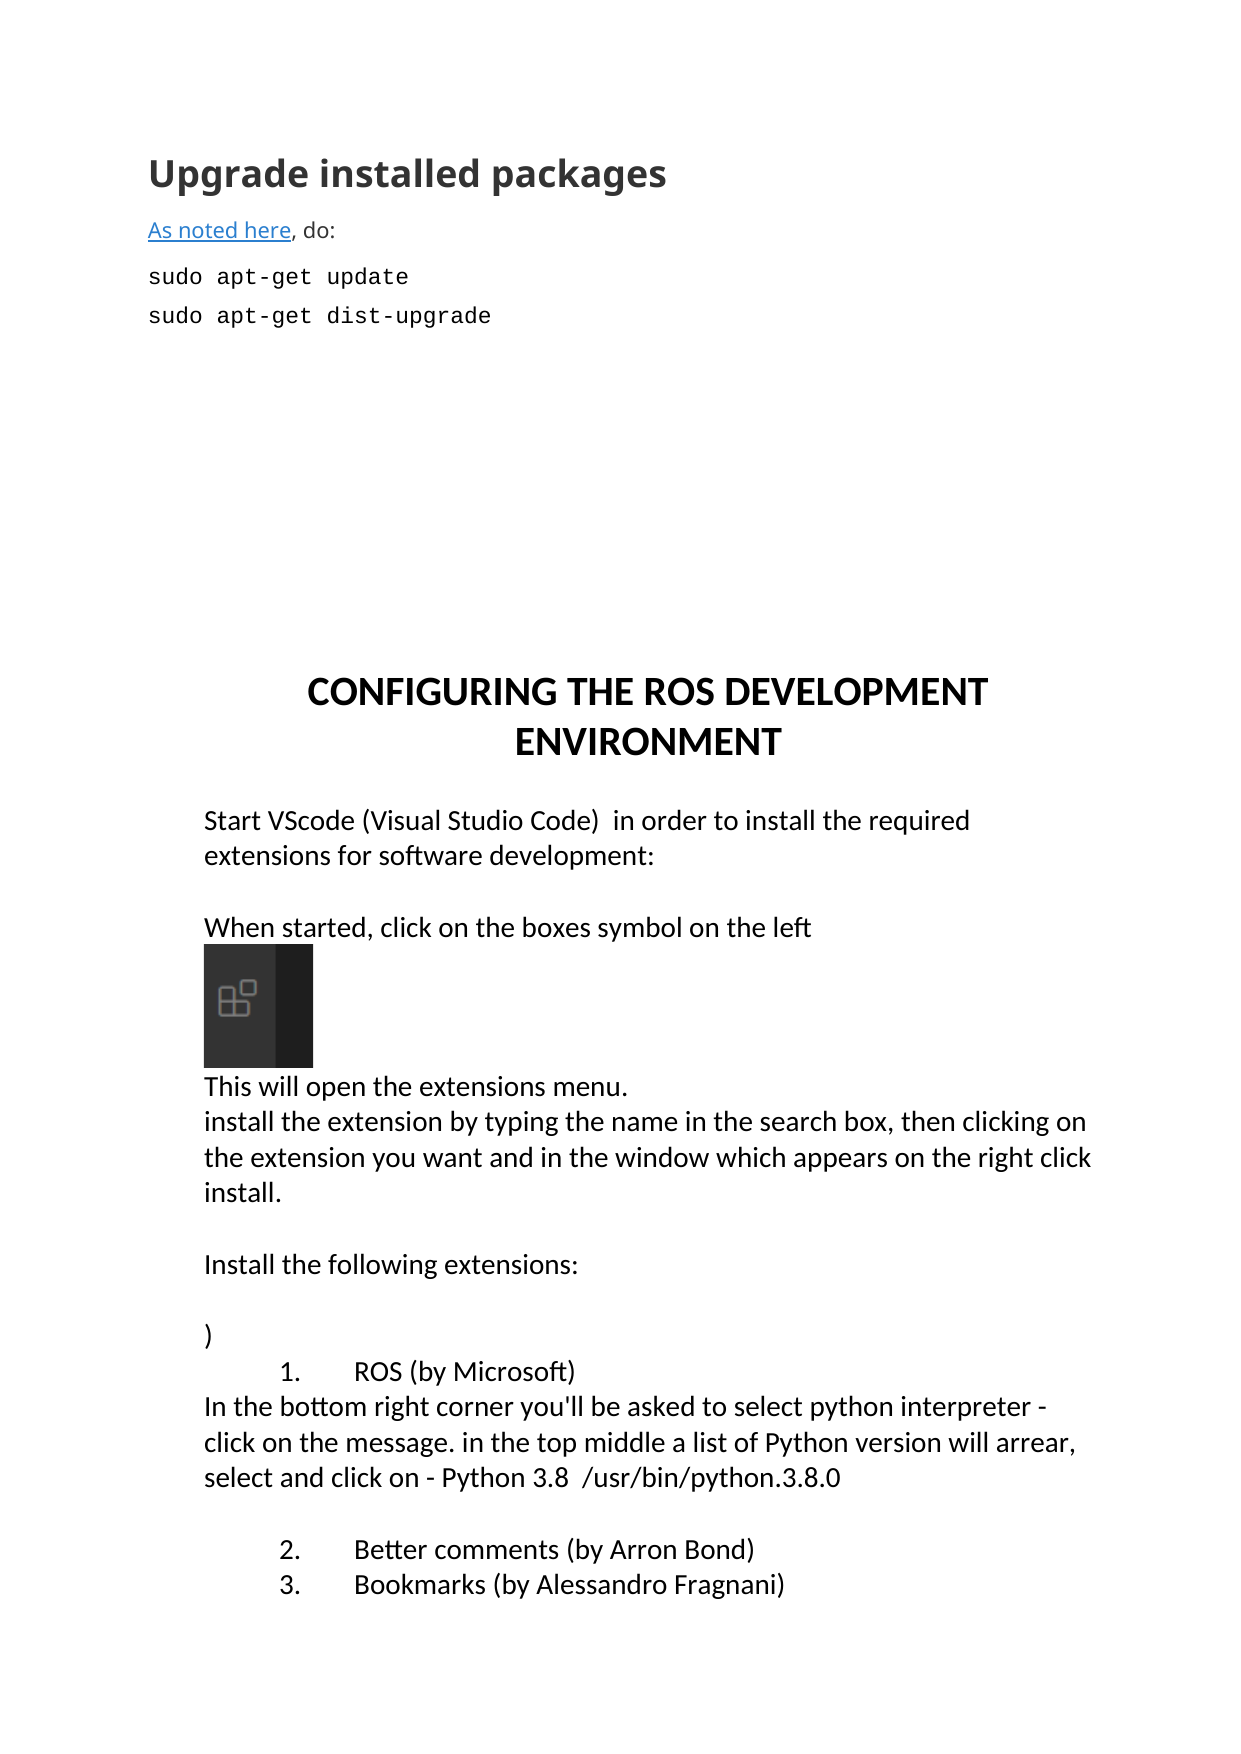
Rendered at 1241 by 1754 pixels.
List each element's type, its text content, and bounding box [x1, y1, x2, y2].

text install the extension by typing the name in the search box, then clicking on the extension you want and in the window which appears on the right click install. [204, 1103, 1093, 1210]
list Better comments (by Arron Bond) [279, 1531, 1093, 1566]
text sudo apt-get update [148, 265, 1093, 291]
picture [203, 944, 314, 1068]
text When started, click on the boxes symbol on the left [204, 909, 1093, 944]
subtitle Upgrade installed packages [148, 148, 1093, 199]
text ) [204, 1317, 1093, 1353]
text Start VScode (Visual Studio Code) in order to install the required extensions for software development: [204, 802, 1093, 873]
text Install the following extensions: [204, 1246, 1093, 1281]
text As noted here, do: [148, 215, 1093, 245]
text This will open the extensions menu. [204, 1068, 1093, 1103]
text CONFIGURING THE ROS DEVELOPMENT ENVIRONMENT [204, 664, 1093, 766]
list Bookmarks (by Alessandro Fragnani) [279, 1566, 1093, 1602]
text sudo apt-get dist-upgrade [148, 304, 1093, 330]
text In the bottom right corner you'll be asked to select python interpreter - click on the message. in the top middle a list of Python version will arrear, select and click on - Python 3.8 /usr/bin/python.3.8.0 [204, 1388, 1093, 1495]
list ROS (by Microsoft) [279, 1353, 1093, 1388]
